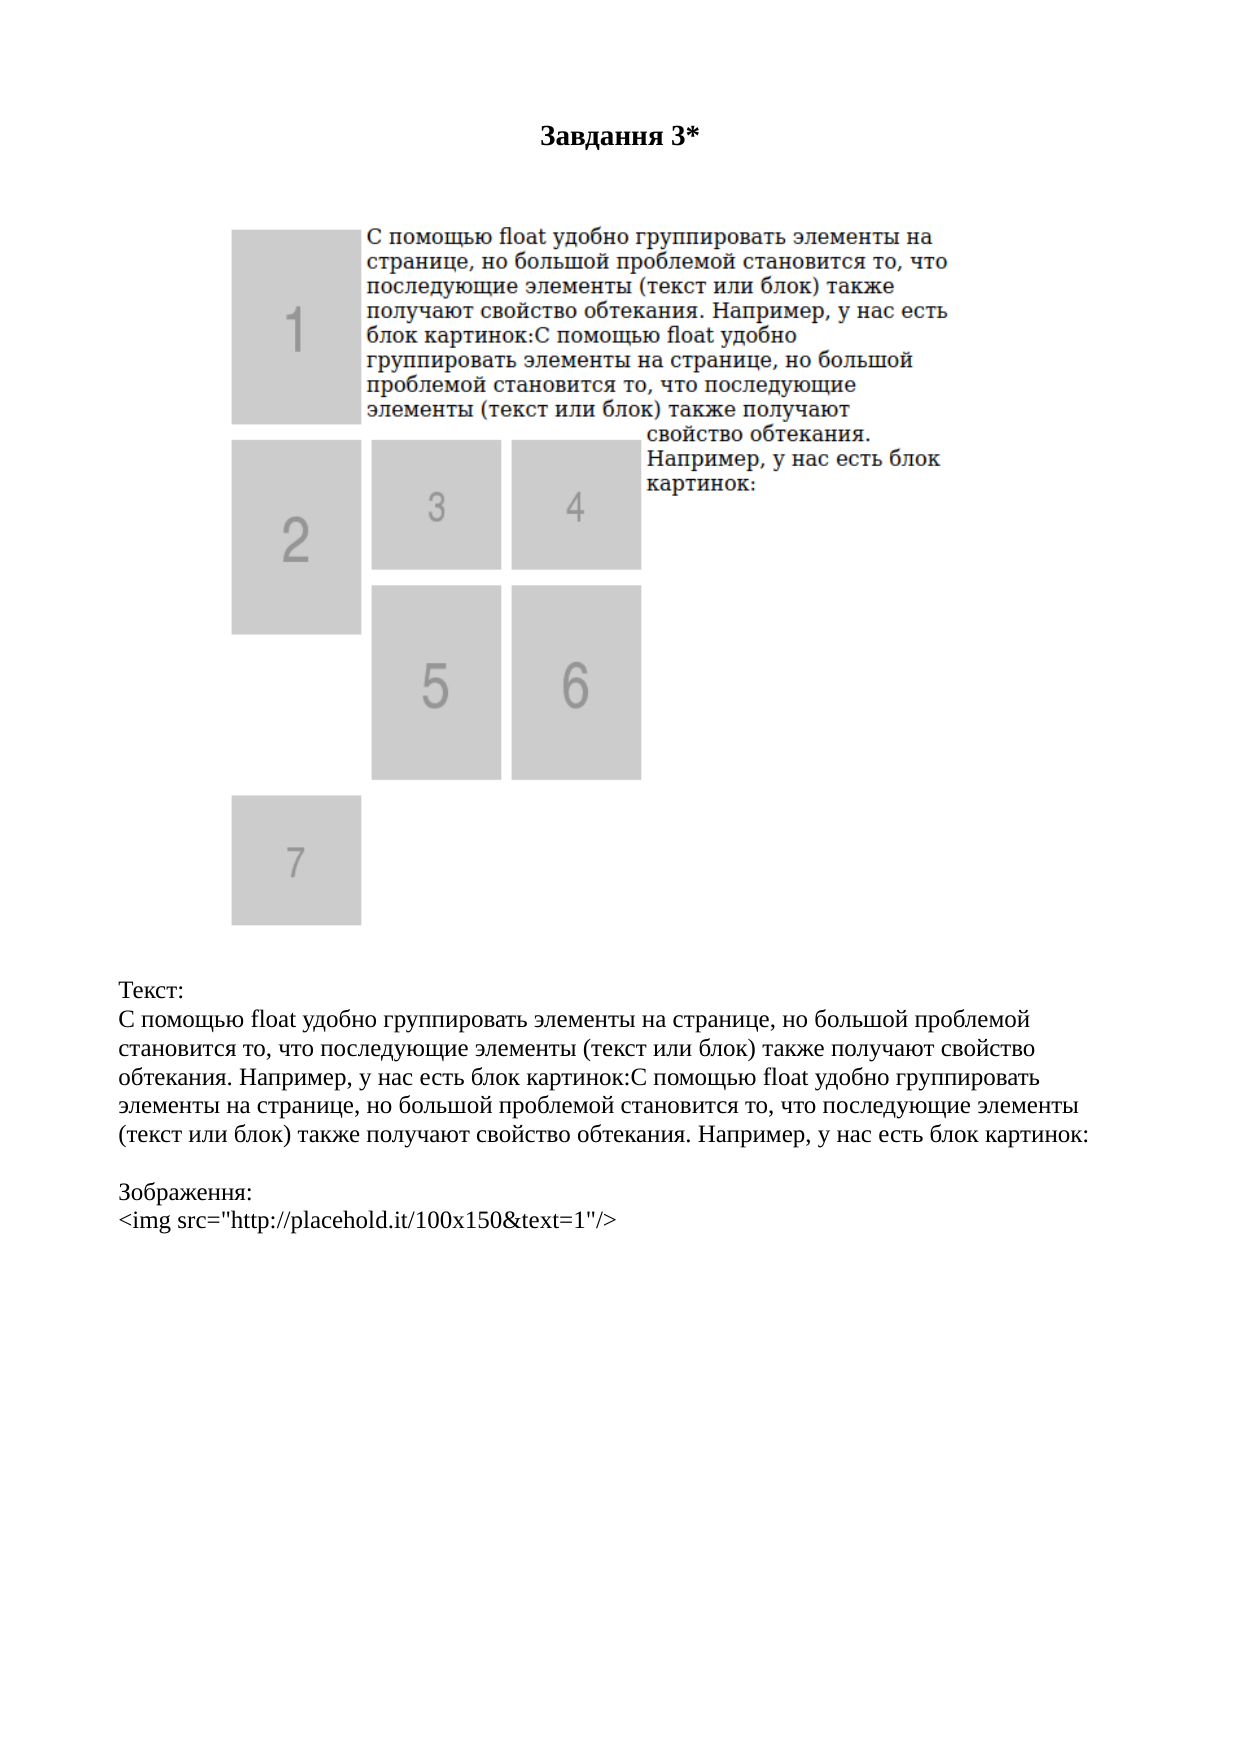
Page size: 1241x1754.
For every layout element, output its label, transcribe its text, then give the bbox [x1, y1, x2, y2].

text <img src="http://placehold.it/100x150&text=1"/> [118, 1206, 1122, 1234]
picture [202, 213, 1038, 976]
text С помощью float удобно группировать элементы на странице, но большой проблемой становится то, что последующие элементы (текст или блок) также получают свойство обтекания. Например, у нас есть блок картинок:С помощью float удобно группировать элементы на странице, но большой проблемой становится то, что последующие элементы (текст или блок) также получают свойство обтекания. Например, у нас есть блок картинок: [118, 1004, 1122, 1148]
text Зображення: [118, 1177, 1122, 1206]
text Завдання 3* [118, 118, 1122, 152]
text Текст: [118, 214, 1122, 1004]
